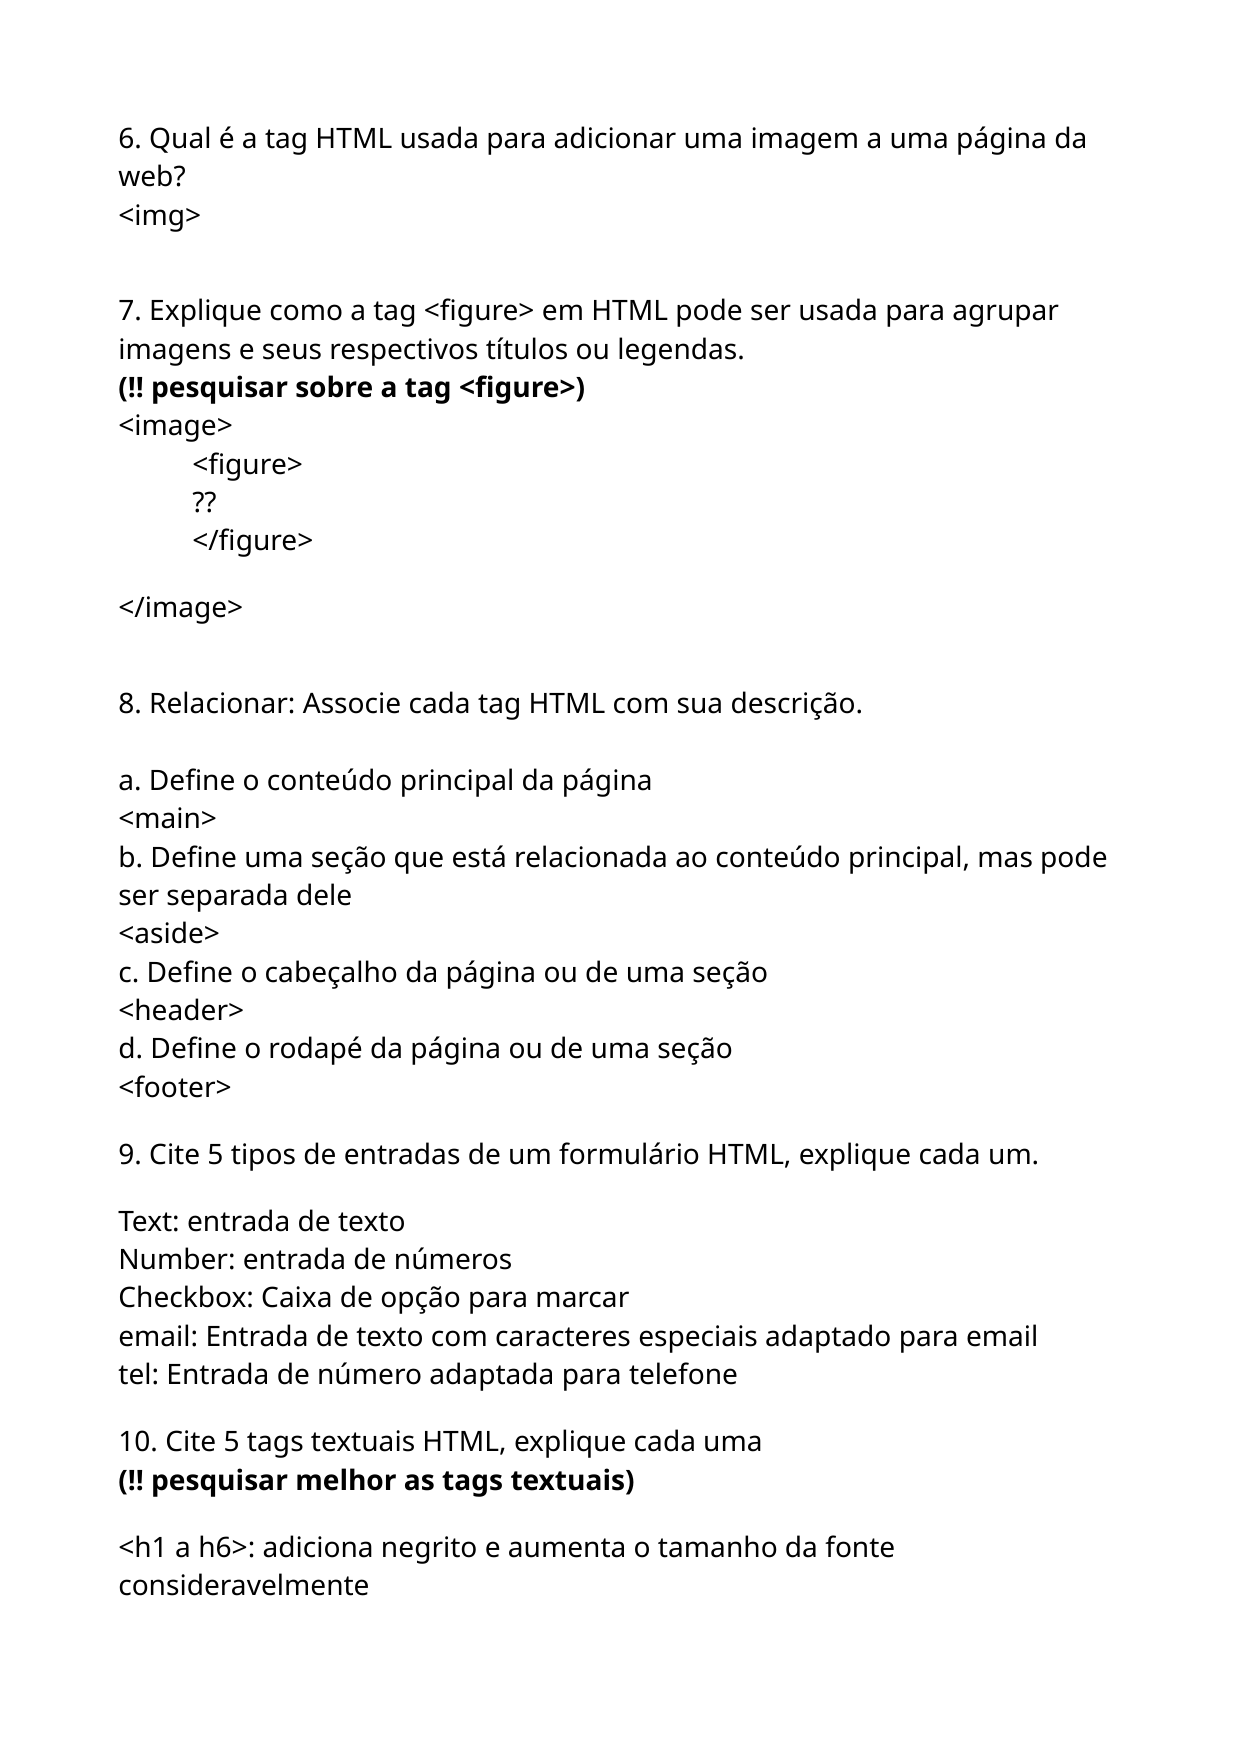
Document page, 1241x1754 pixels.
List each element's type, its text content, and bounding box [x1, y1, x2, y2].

text tel: Entrada de número adaptada para telefone [118, 1354, 1122, 1393]
text <image> [118, 406, 1122, 444]
text c. Define o cabeçalho da página ou de uma seção [118, 952, 1122, 990]
text 9. Cite 5 tipos de entradas de um formulário HTML, explique cada um. [118, 1134, 1122, 1172]
text <header> d. Define o rodapé da página ou de uma seção [118, 990, 1122, 1067]
text <aside> [118, 913, 1122, 952]
text <figure> [118, 444, 1122, 482]
text 10. Cite 5 tags textuais HTML, explique cada uma [118, 1421, 1122, 1460]
text 6. Qual é a tag HTML usada para adicionar uma imagem a uma página da web? [118, 118, 1122, 195]
text 8. Relacionar: Associe cada tag HTML com sua descrição. [118, 683, 1122, 722]
text <footer> [118, 1067, 1122, 1105]
text (!! pesquisar melhor as tags textuais) [118, 1460, 1122, 1498]
text </image> [118, 588, 1122, 626]
text <img> [118, 195, 1122, 233]
text (!! pesquisar sobre a tag <figure>) [118, 367, 1122, 406]
text <main> b. Define uma seção que está relacionada ao conteúdo principal, mas pode ser separada dele [118, 798, 1122, 913]
text Checkbox: Caixa de opção para marcar [118, 1278, 1122, 1316]
text Number: entrada de números [118, 1239, 1122, 1278]
text email: Entrada de texto com caracteres especiais adaptado para email [118, 1316, 1122, 1354]
text a. Define o conteúdo principal da página [118, 722, 1122, 798]
text Text: entrada de texto [118, 1201, 1122, 1239]
text </figure> [118, 521, 1122, 559]
text ?? [118, 482, 1122, 521]
text 7. Explique como a tag <figure> em HTML pode ser usada para agrupar imagens e seus respectivos títulos ou legendas. [118, 291, 1122, 367]
text <h1 a h6>: adiciona negrito e aumenta o tamanho da fonte consideravelmente [118, 1527, 1122, 1603]
